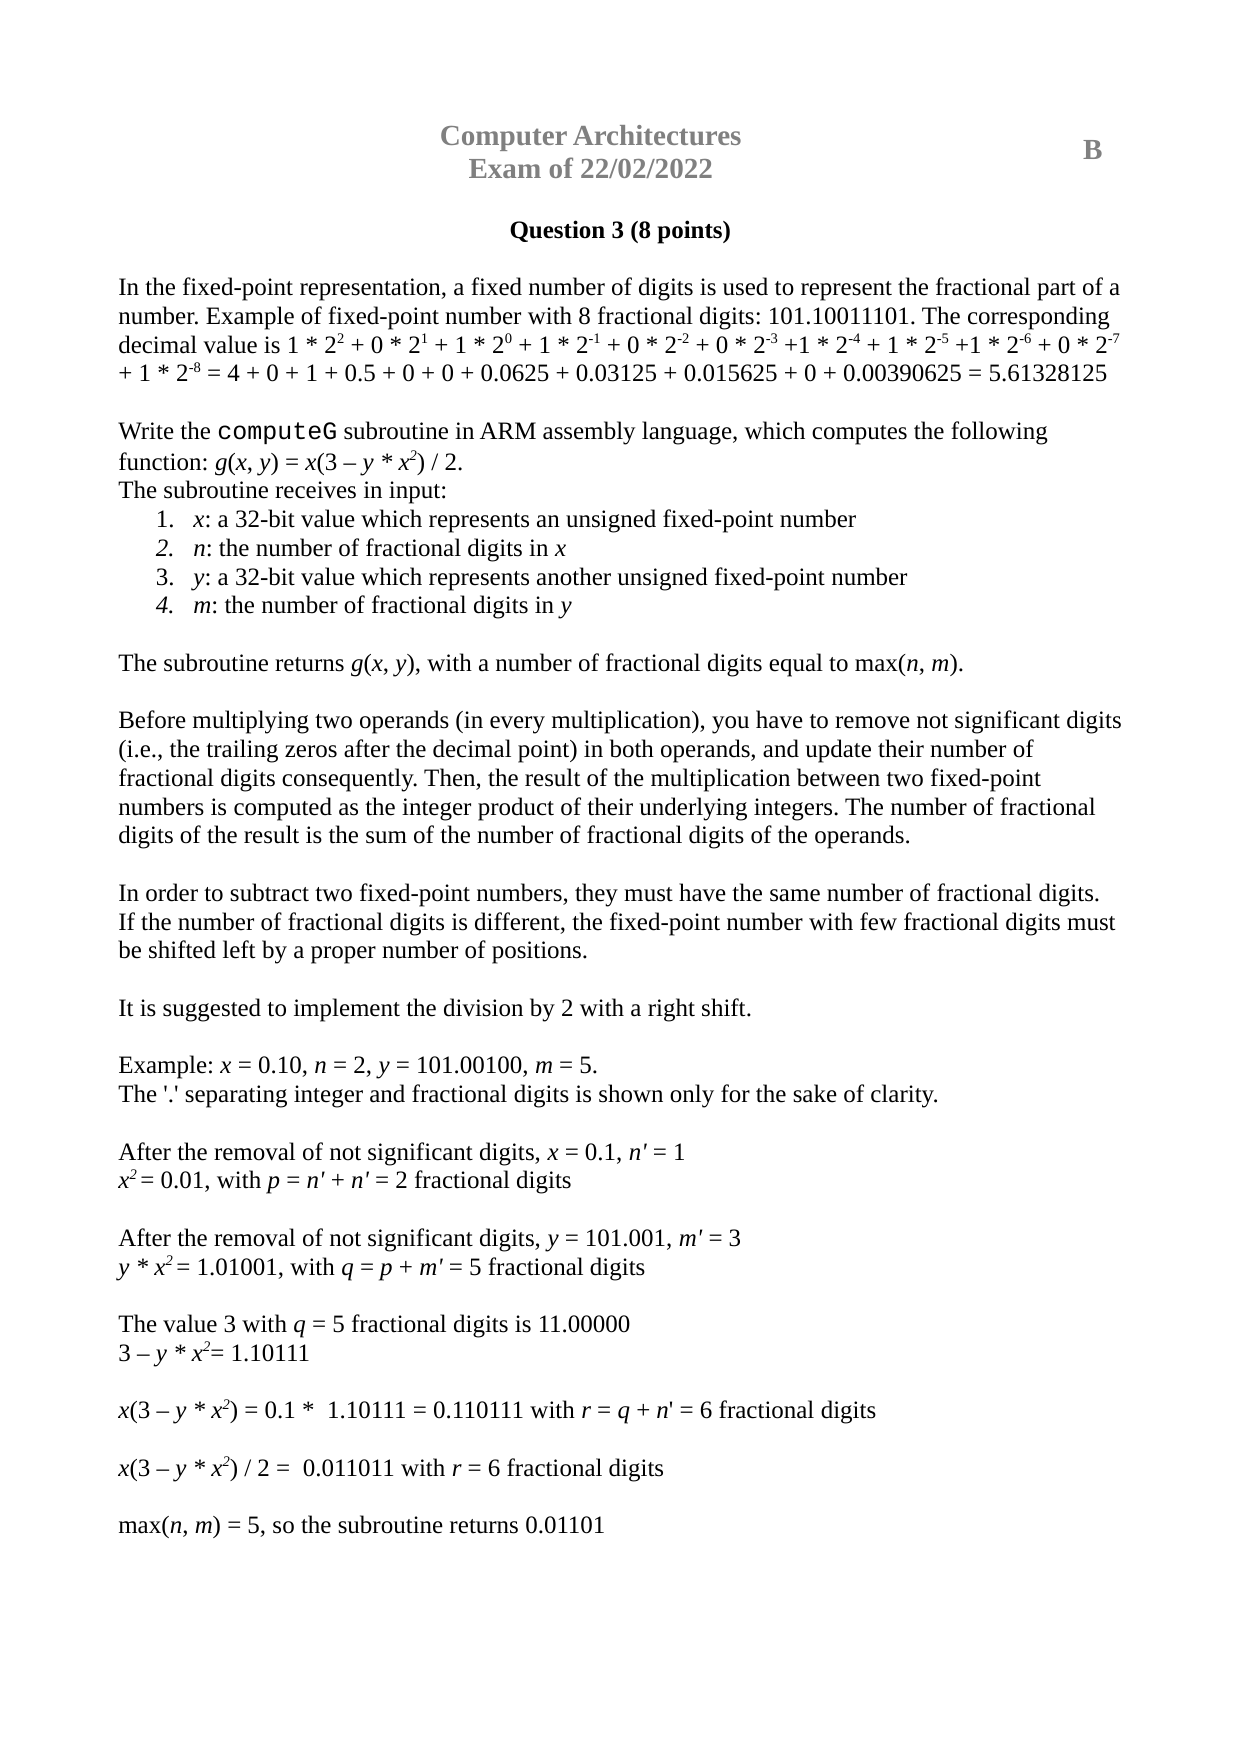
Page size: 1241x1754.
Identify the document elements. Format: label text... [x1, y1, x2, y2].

text After the removal of not significant digits, y = 101.001, m' = 3 [118, 1223, 1122, 1252]
text Write the computeG subroutine in ARM assembly language, which computes the following function: g(x, y) = x(3 – y * x2) / 2. [118, 416, 1122, 476]
text The subroutine receives in input: [118, 476, 1122, 504]
text It is suggested to implement the division by 2 with a right shift. [118, 993, 1122, 1022]
text x2 = 0.01, with p = n' + n' = 2 fractional digits [118, 1166, 1122, 1194]
text Example: x = 0.10, n = 2, y = 101.00100, m = 5. [118, 1051, 1122, 1079]
list x: a 32-bit value which represents an unsigned fixed-point number [156, 504, 1122, 533]
text The value 3 with q = 5 fractional digits is 11.00000 [118, 1309, 1122, 1338]
text max(n, m) = 5, so the subroutine returns 0.01101 [118, 1511, 1122, 1539]
text The subroutine returns g(x, y), with a number of fractional digits equal to max(n, m). [118, 648, 1122, 677]
text In the fixed-point representation, a fixed number of digits is used to represent the fractional part of a number. Example of fixed-point number with 8 fractional digits: 101.10011101. The corresponding decimal value is 1 * 22 + 0 * 21 + 1 * 20 + 1 * 2-1 + 0 * 2-2 + 0 * 2-3 +1 * 2-4 + 1 * 2-5 +1 * 2-6 + 0 * 2-7 + 1 * 2-8 = 4 + 0 + 1 + 0.5 + 0 + 0 + 0.0625 + 0.03125 + 0.015625 + 0 + 0.00390625 = 5.61328125 [118, 272, 1122, 387]
text The '.' separating integer and fractional digits is shown only for the sake of clarity. [118, 1079, 1122, 1108]
text y * x2 = 1.01001, with q = p + m' = 5 fractional digits [118, 1252, 1122, 1281]
text x(3 – y * x2) / 2 = 0.011011 with r = 6 fractional digits [118, 1453, 1122, 1482]
list n: the number of fractional digits in x [156, 533, 1122, 562]
text 3 – y * x2= 1.10111 [118, 1338, 1122, 1367]
text Before multiplying two operands (in every multiplication), you have to remove not significant digits (i.e., the trailing zeros after the decimal point) in both operands, and update their number of fractional digits consequently. Then, the result of the multiplication between two fixed-point numbers is computed as the integer product of their underlying integers. The number of fractional digits of the result is the sum of the number of fractional digits of the operands. [118, 706, 1122, 849]
text x(3 – y * x2) = 0.1 * 1.10111 = 0.110111 with r = q + n' = 6 fractional digits [118, 1396, 1122, 1424]
list m: the number of fractional digits in y [156, 591, 1122, 619]
list y: a 32-bit value which represents another unsigned fixed-point number [156, 562, 1122, 591]
text Question 3 (8 points) [118, 215, 1122, 243]
text In order to subtract two fixed-point numbers, they must have the same number of fractional digits. If the number of fractional digits is different, the fixed-point number with few fractional digits must be shifted left by a proper number of positions. [118, 878, 1122, 964]
text After the removal of not significant digits, x = 0.1, n' = 1 [118, 1137, 1122, 1166]
